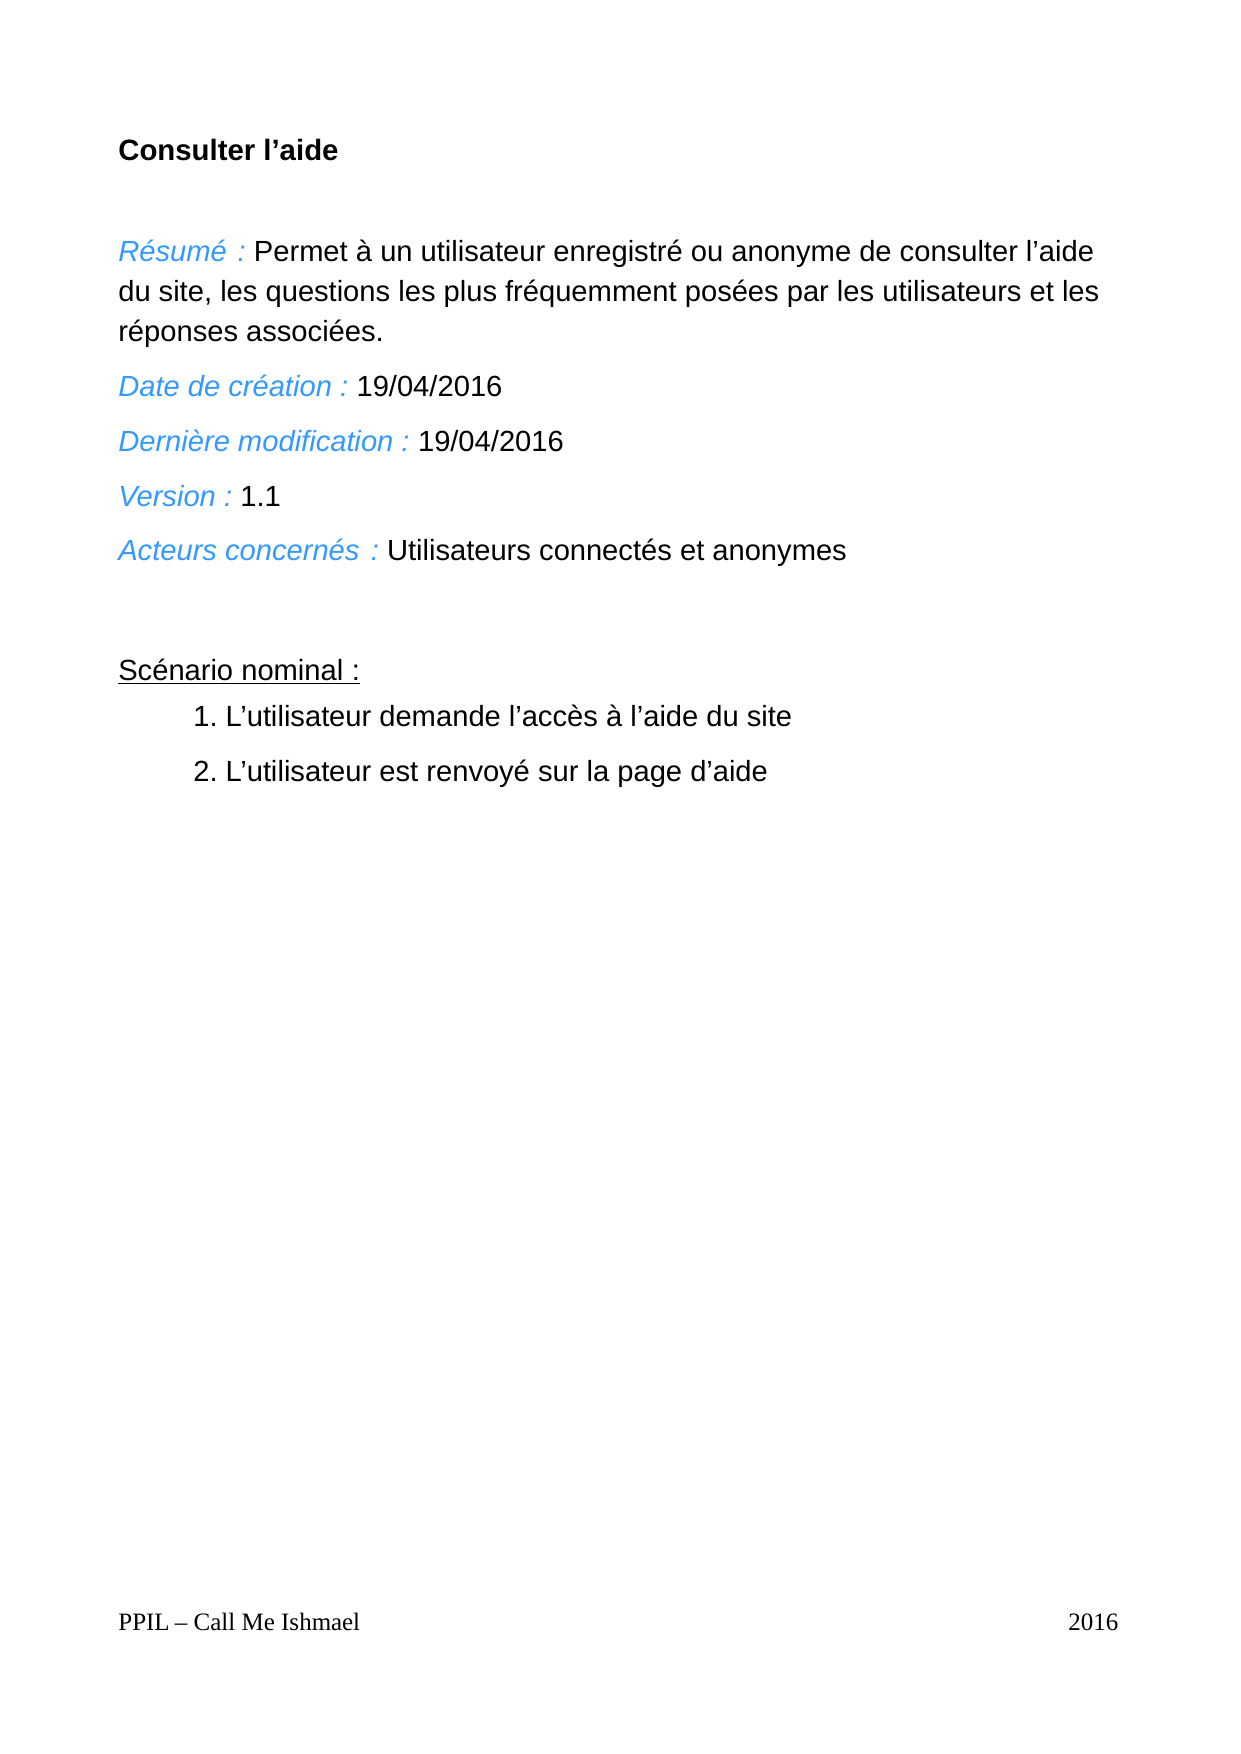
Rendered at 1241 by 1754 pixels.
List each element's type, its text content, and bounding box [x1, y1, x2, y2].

subtitle Scénario nominal : [118, 653, 1122, 687]
subtitle Consulter l’aide [118, 133, 1122, 166]
text Dernière modification : 19/04/2016 [118, 424, 1122, 457]
text Date de création : 19/04/2016 [118, 369, 1122, 402]
text 1. L’utilisateur demande l’accès à l’aide du site [118, 699, 1122, 733]
text Résumé : Permet à un utilisateur enregistré ou anonyme de consulter l’aide du site, les questions les plus fréquemment posées par les utilisateurs et les réponses associées. [118, 234, 1122, 348]
text 2. L’utilisateur est renvoyé sur la page d’aide [118, 754, 1122, 788]
text Version : 1.1 [118, 478, 1122, 512]
text Acteurs concernés : Utilisateurs connectés et anonymes [118, 533, 1122, 567]
